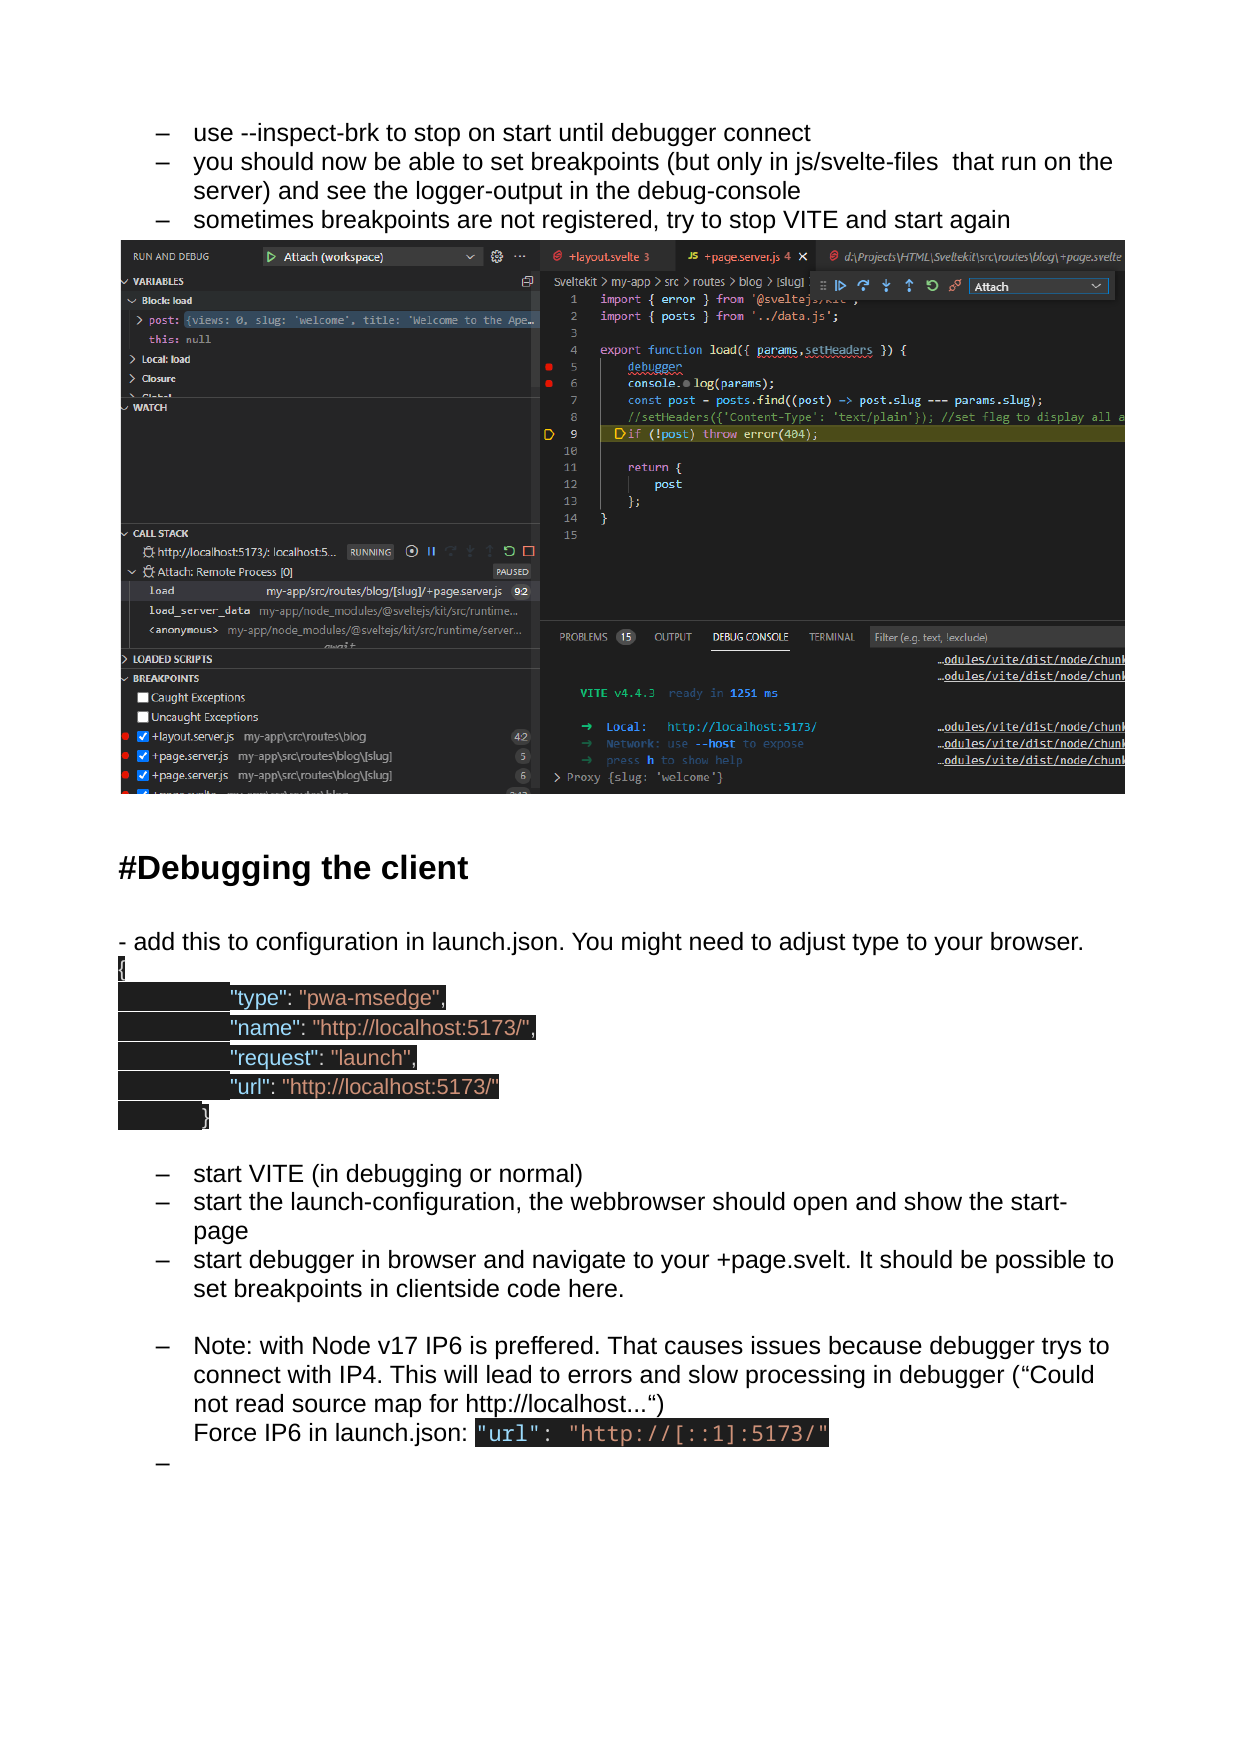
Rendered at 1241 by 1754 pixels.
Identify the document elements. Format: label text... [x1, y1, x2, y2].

picture [120, 240, 1125, 794]
text "name": "http://localhost:5173/", [118, 1011, 1122, 1041]
list Force IP6 in launch.json: "url": "http://[::1]:5173/" [156, 1418, 1122, 1447]
list start debugger in browser and navigate to your +page.svelt. It should be possible to set breakpoints in clientside code here. [156, 1245, 1122, 1303]
list sometimes breakpoints are not registered, try to stop VITE and start again [156, 204, 1122, 233]
list start VITE (in debugging or normal) [156, 1158, 1122, 1187]
text - add this to configuration in launch.json. You might need to adjust type to your browser. [118, 927, 1122, 956]
text { [118, 956, 1122, 981]
list use --inspect-brk to stop on start until debugger connect [156, 118, 1122, 147]
list you should now be able to set breakpoints (but only in js/svelte-files that run on the server) and see the logger-output in the debug-console [156, 147, 1122, 204]
subtitle #Debugging the client [118, 847, 1122, 886]
text "type": "pwa-msedge", [118, 981, 1122, 1011]
text "request": "launch", [118, 1041, 1122, 1070]
text } [118, 1100, 1122, 1130]
list start the launch-configuration, the webbrowser should open and show the start-page [156, 1187, 1122, 1245]
text "url": "http://localhost:5173/" [118, 1070, 1122, 1100]
list Note: with Node v17 IP6 is preffered. That causes issues because debugger trys to connect with IP4. This will lead to errors and slow processing in debugger (“Could not read source map for http://localhost...“) [156, 1331, 1122, 1418]
